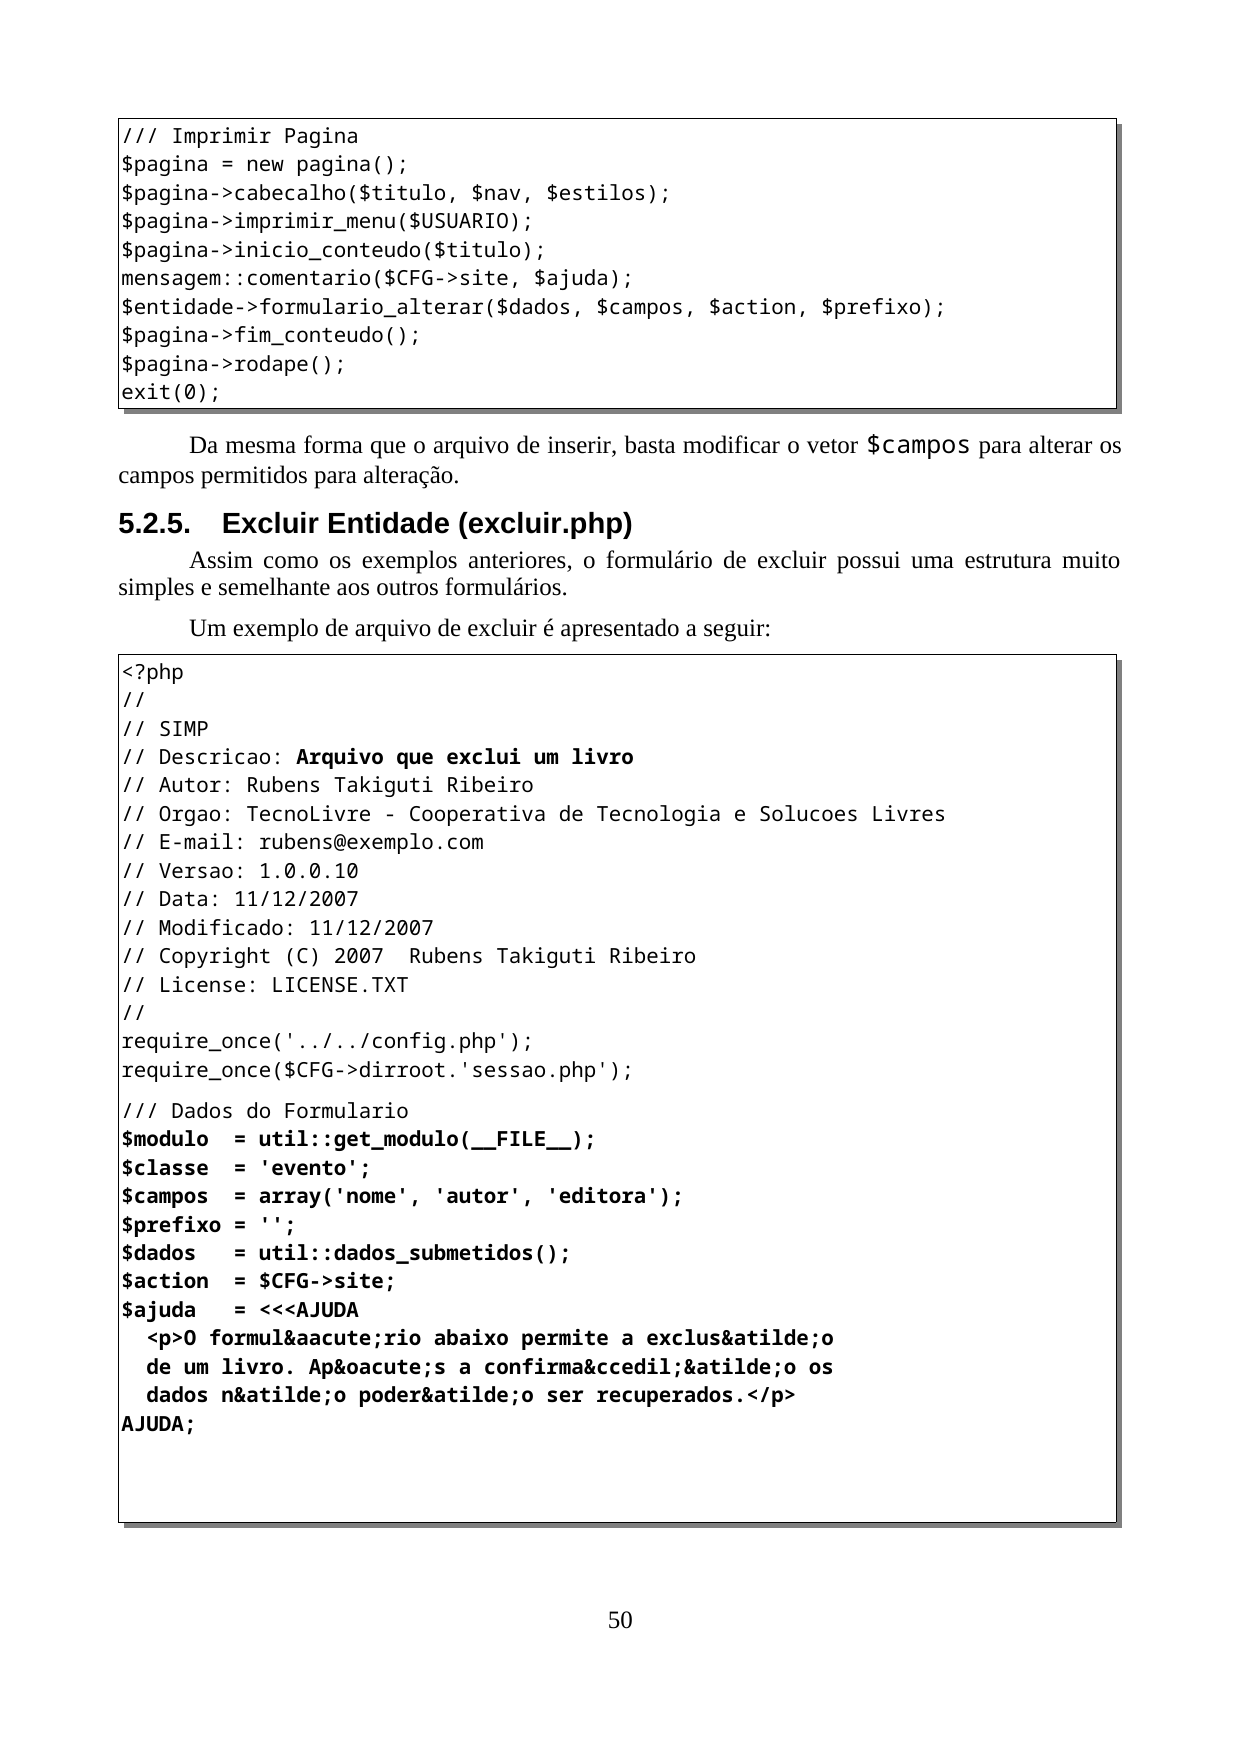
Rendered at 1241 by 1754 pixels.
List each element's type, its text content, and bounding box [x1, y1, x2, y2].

text Assim como os exemplos anteriores, o formulário de excluir possui uma estrutura muito simples e semelhante aos outros formulários. [118, 546, 1122, 601]
text /// Imprimir Pagina $pagina = new pagina(); $pagina->cabecalho($titulo, $nav, $estilos); $pagina->imprimir_menu($USUARIO); $pagina->inicio_conteudo($titulo); mensagem::comentario($CFG->site, $ajuda); $entidade->formulario_alterar($dados, $campos, $action, $prefixo); $pagina->fim_conteudo(); $pagina->rodape(); exit(0); [119, 119, 1116, 408]
subtitle Excluir Entidade (excluir.php) [118, 507, 1122, 540]
text Um exemplo de arquivo de excluir é apresentado a seguir: [118, 614, 1122, 641]
text Da mesma forma que o arquivo de inserir, basta modificar o vetor $campos para alterar os campos permitidos para alteração. [118, 427, 1122, 489]
text <?php // // SIMP // Descricao: Arquivo que exclui um livro // Autor: Rubens Takiguti Ribeiro // Orgao: TecnoLivre - Cooperativa de Tecnologia e Solucoes Livres // E-mail: rubens@exemplo.com // Versao: 1.0.0.10 // Data: 11/12/2007 // Modificado: 11/12/2007 // Copyright (C) 2007 Rubens Takiguti Ribeiro // License: LICENSE.TXT // require_once('../../config.php'); require_once($CFG->dirroot.'sessao.php'); [119, 655, 1116, 1083]
text /// Dados do Formulario $modulo = util::get_modulo(__FILE__); $classe = 'evento'; $campos = array('nome', 'autor', 'editora'); $prefixo = ''; $dados = util::dados_submetidos(); $action = $CFG->site; $ajuda = <<<AJUDA <p>O formul&aacute;rio abaixo permite a exclus&atilde;o de um livro. Ap&oacute;s a confirma&ccedil;&atilde;o os dados n&atilde;o poder&atilde;o ser recuperados.</p> AJUDA; [119, 1093, 1116, 1437]
